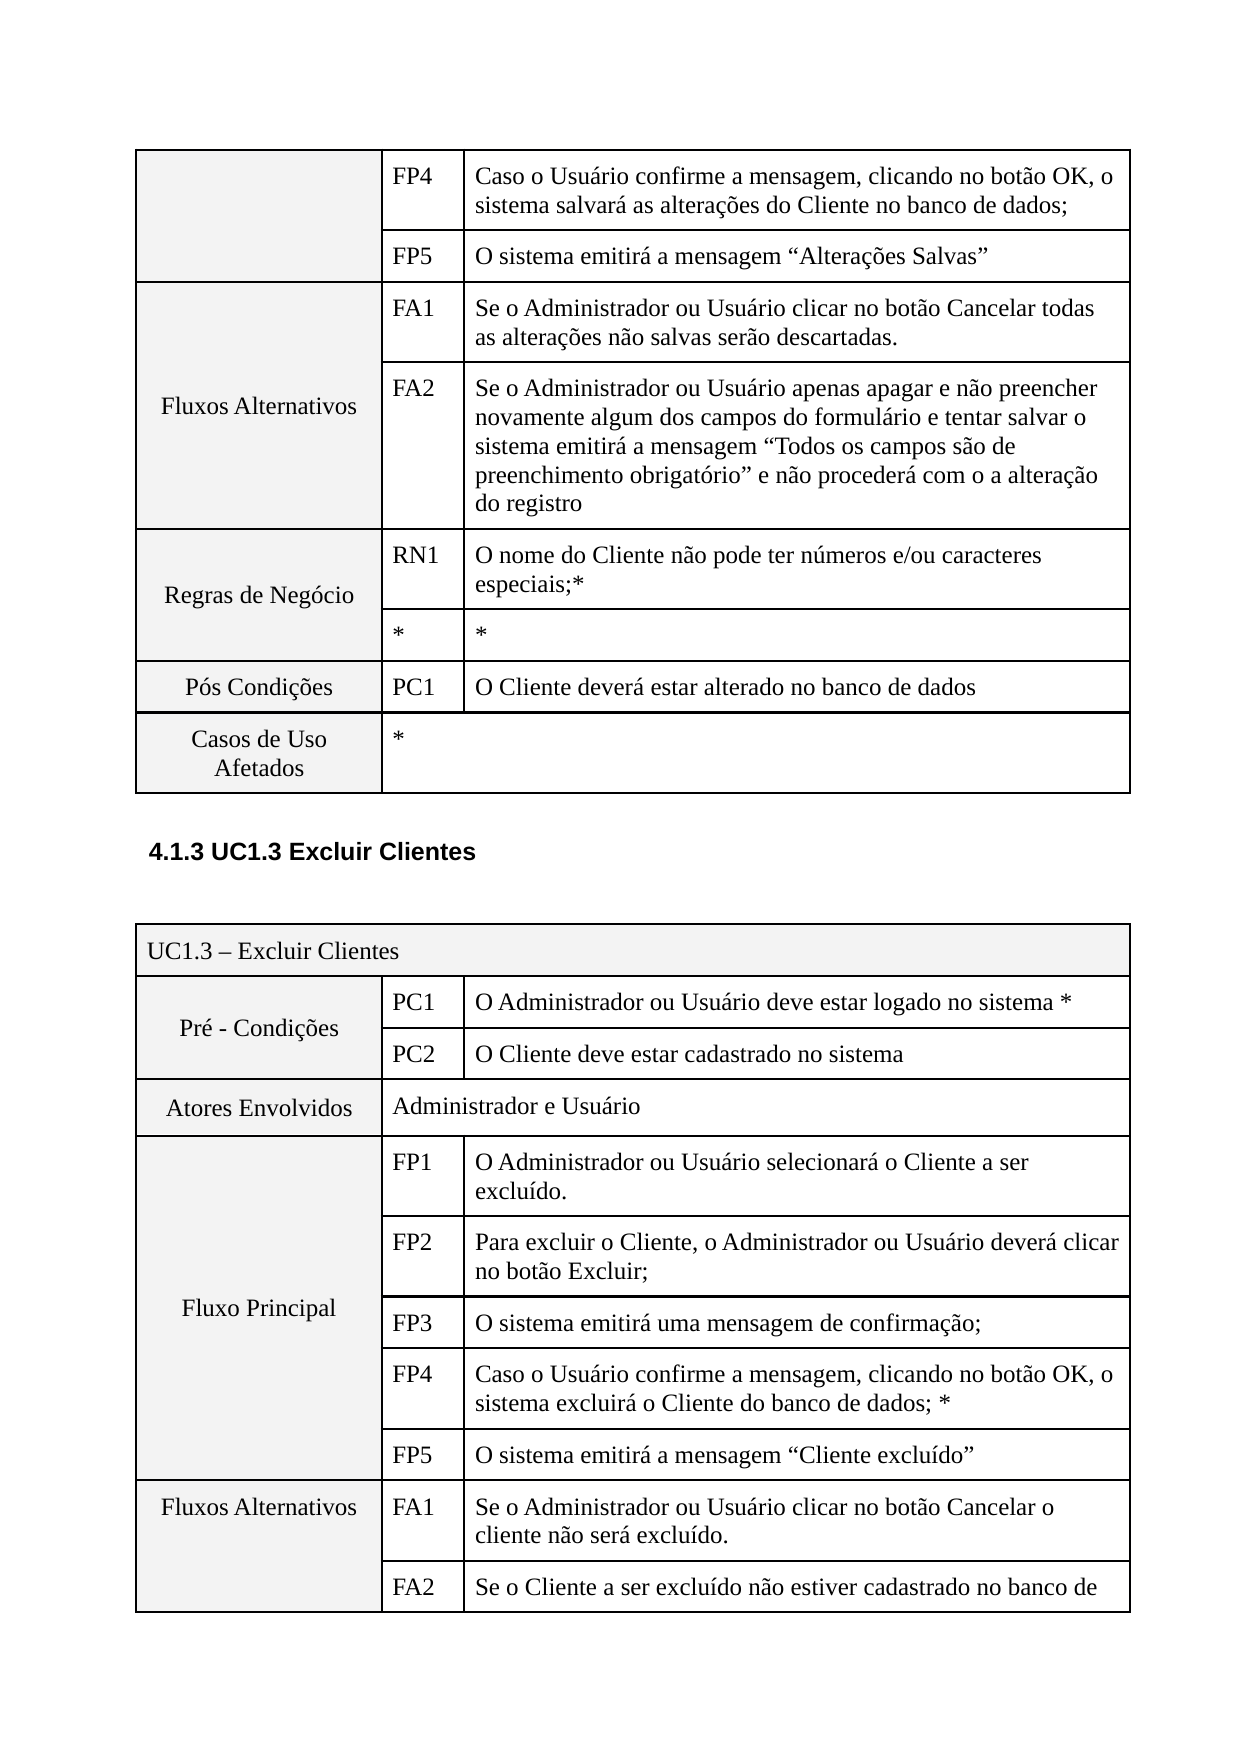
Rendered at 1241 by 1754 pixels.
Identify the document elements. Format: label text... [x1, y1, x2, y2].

table_cell FP5 [383, 1430, 463, 1479]
table_header UC1.3 – Excluir Clientes [137, 925, 1129, 975]
table_cell Se o Administrador ou Usuário clicar no botão Cancelar todas as alterações não salvas serão descartadas. [465, 283, 1129, 361]
table_cell Atores Envolvidos [137, 1080, 381, 1134]
table_cell FP5 [383, 231, 463, 281]
table_cell Regras de Negócio [137, 530, 381, 660]
table_cell Se o Cliente a ser excluído não estiver cadastrado no banco de [465, 1562, 1129, 1611]
table_cell PC2 [383, 1029, 463, 1078]
table_cell Pré - Condições [137, 977, 381, 1078]
table_cell FP4 [383, 1349, 463, 1427]
table_cell FP2 [383, 1217, 463, 1295]
table_cell * [383, 610, 463, 660]
table_cell Para excluir o Cliente, o Administrador ou Usuário deverá clicar no botão Excluir; [465, 1217, 1129, 1295]
table_cell FP3 [383, 1298, 463, 1347]
table_cell Caso o Usuário confirme a mensagem, clicando no botão OK, o sistema excluirá o Cliente do banco de dados; * [465, 1349, 1129, 1427]
table_cell FA1 [383, 283, 463, 361]
table_cell FP1 [383, 1137, 463, 1215]
table_cell FA2 [383, 1562, 463, 1611]
table_cell Pós Condições [137, 662, 381, 711]
table_cell FA1 [383, 1481, 463, 1559]
table_cell Fluxos Alternativos [137, 1481, 381, 1611]
table_cell Caso o Usuário confirme a mensagem, clicando no botão OK, o sistema salvará as alterações do Cliente no banco de dados; [465, 151, 1129, 229]
table_cell [137, 151, 381, 281]
table_cell O sistema emitirá uma mensagem de confirmação; [465, 1298, 1129, 1347]
table_cell Administrador e Usuário [383, 1080, 1129, 1134]
table_cell O Cliente deve estar cadastrado no sistema [465, 1029, 1129, 1078]
table_cell O Administrador ou Usuário deve estar logado no sistema * [465, 977, 1129, 1027]
table_cell * [383, 714, 1129, 792]
table_cell O sistema emitirá a mensagem “Alterações Salvas” [465, 231, 1129, 281]
table_cell O Administrador ou Usuário selecionará o Cliente a ser excluído. [465, 1137, 1129, 1215]
table_cell Fluxos Alternativos [137, 283, 381, 528]
table_cell PC1 [383, 977, 463, 1027]
table_cell * [465, 610, 1129, 660]
table_cell Fluxo Principal [137, 1137, 381, 1479]
table_cell PC1 [383, 662, 463, 711]
table_cell FA2 [383, 363, 463, 528]
table_cell O sistema emitirá a mensagem “Cliente excluído” [465, 1430, 1129, 1479]
table_cell O nome do Cliente não pode ter números e/ou caracteres especiais;* [465, 530, 1129, 608]
table_cell Casos de Uso Afetados [137, 714, 381, 792]
table_cell FP4 [383, 151, 463, 229]
table_cell RN1 [383, 530, 463, 608]
table_cell O Cliente deverá estar alterado no banco de dados [465, 662, 1129, 711]
table_cell Se o Administrador ou Usuário clicar no botão Cancelar o cliente não será excluído. [465, 1481, 1129, 1559]
text 4.1.3 UC1.3 Excluir Clientes [148, 837, 1063, 866]
table_cell Se o Administrador ou Usuário apenas apagar e não preencher novamente algum dos campos do formulário e tentar salvar o sistema emitirá a mensagem “Todos os campos são de preenchimento obrigatório” e não procederá com o a alteração do registro [465, 363, 1129, 528]
